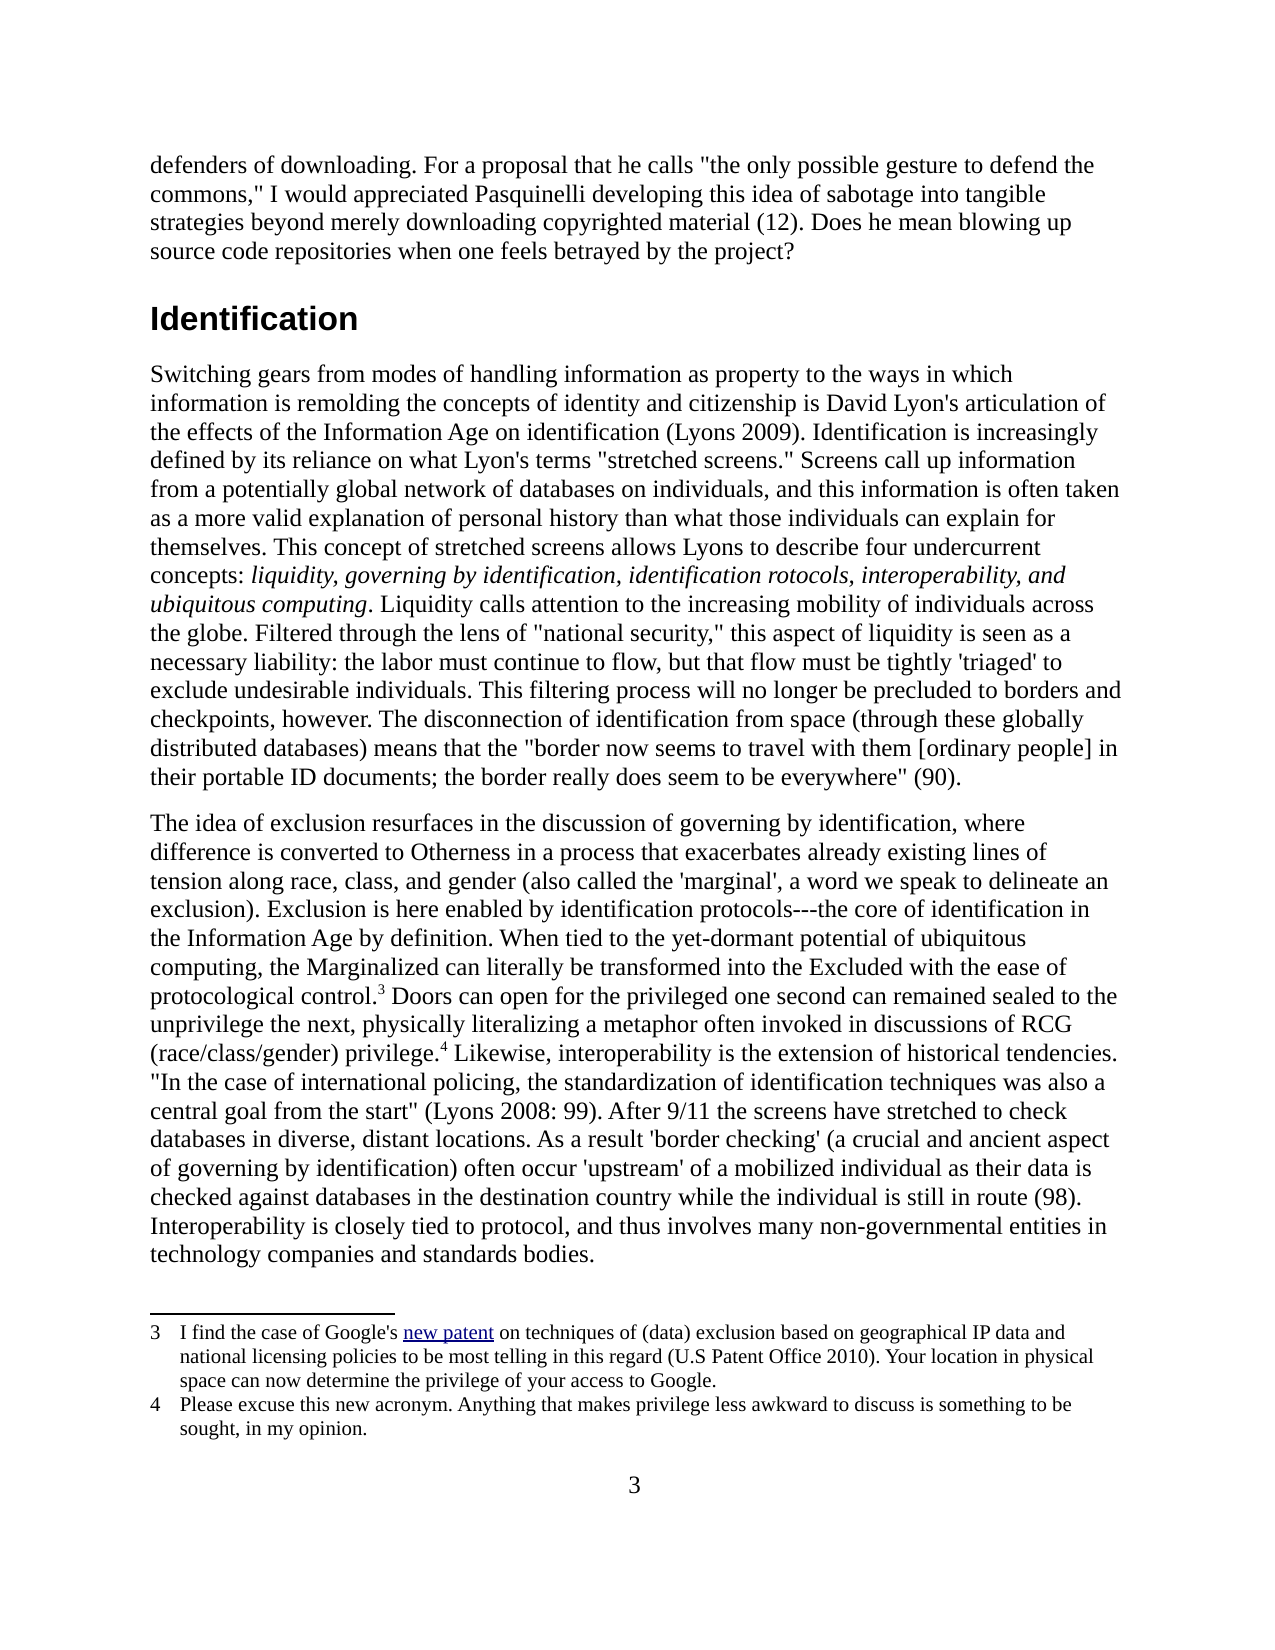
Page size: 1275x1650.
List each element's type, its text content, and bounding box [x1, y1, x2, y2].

text defenders of downloading. For a proposal that he calls "the only possible gesture to defend the commons," I would appreciated Pasquinelli developing this idea of sabotage into tangible strategies beyond merely downloading copyrighted material (12). Does he mean blowing up source code repositories when one feels betrayed by the project? [150, 150, 1125, 265]
text Please excuse this new acronym. Anything that makes privilege less awkward to discuss is something to be sought, in my opinion. [150, 1392, 1125, 1440]
text I find the case of Google's new patent on techniques of (data) exclusion based on geographical IP data and national licensing policies to be most telling in this regard (U.S Patent Office 2010). Your location in physical space can now determine the privilege of your access to Google. [150, 1320, 1125, 1392]
subtitle Identification [150, 299, 1125, 338]
text Switching gears from modes of handling information as property to the ways in which information is remolding the concepts of identity and citizenship is David Lyon's articulation of the effects of the Information Age on identification (Lyons 2009). Identification is increasingly defined by its reliance on what Lyon's terms "stretched screens." Screens call up information from a potentially global network of databases on individuals, and this information is often taken as a more valid explanation of personal history than what those individuals can explain for themselves. This concept of stretched screens allows Lyons to describe four undercurrent concepts: liquidity, governing by identification, identification rotocols, interoperability, and ubiquitous computing. Liquidity calls attention to the increasing mobility of individuals across the globe. Filtered through the lens of "national security," this aspect of liquidity is seen as a necessary liability: the labor must continue to flow, but that flow must be tightly 'triaged' to exclude undesirable individuals. This filtering process will no longer be precluded to borders and checkpoints, however. The disconnection of identification from space (through these globally distributed databases) means that the "border now seems to travel with them [ordinary people] in their portable ID documents; the border really does seem to be everywhere" (90). [150, 359, 1125, 790]
text The idea of exclusion resurfaces in the discussion of governing by identification, where difference is converted to Otherness in a process that exacerbates already existing lines of tension along race, class, and gender (also called the 'marginal', a word we speak to delineate an exclusion). Exclusion is here enabled by identification protocols---the core of identification in the Information Age by definition. When tied to the yet-dormant potential of ubiquitous computing, the Marginalized can literally be transformed into the Excluded with the ease of protocological control. Doors can open for the privileged one second can remained sealed to the unprivilege the next, physically literalizing a metaphor often invoked in discussions of RCG (race/class/gender) privilege. Likewise, interoperability is the extension of historical tendencies. "In the case of international policing, the standardization of identification techniques was also a central goal from the start" (Lyons 2008: 99). After 9/11 the screens have stretched to check databases in diverse, distant locations. As a result 'border checking' (a crucial and ancient aspect of governing by identification) often occur 'upstream' of a mobilized individual as their data is checked against databases in the destination country while the individual is still in route (98). Interoperability is closely tied to protocol, and thus involves many non-governmental entities in technology companies and standards bodies. [150, 808, 1125, 1268]
